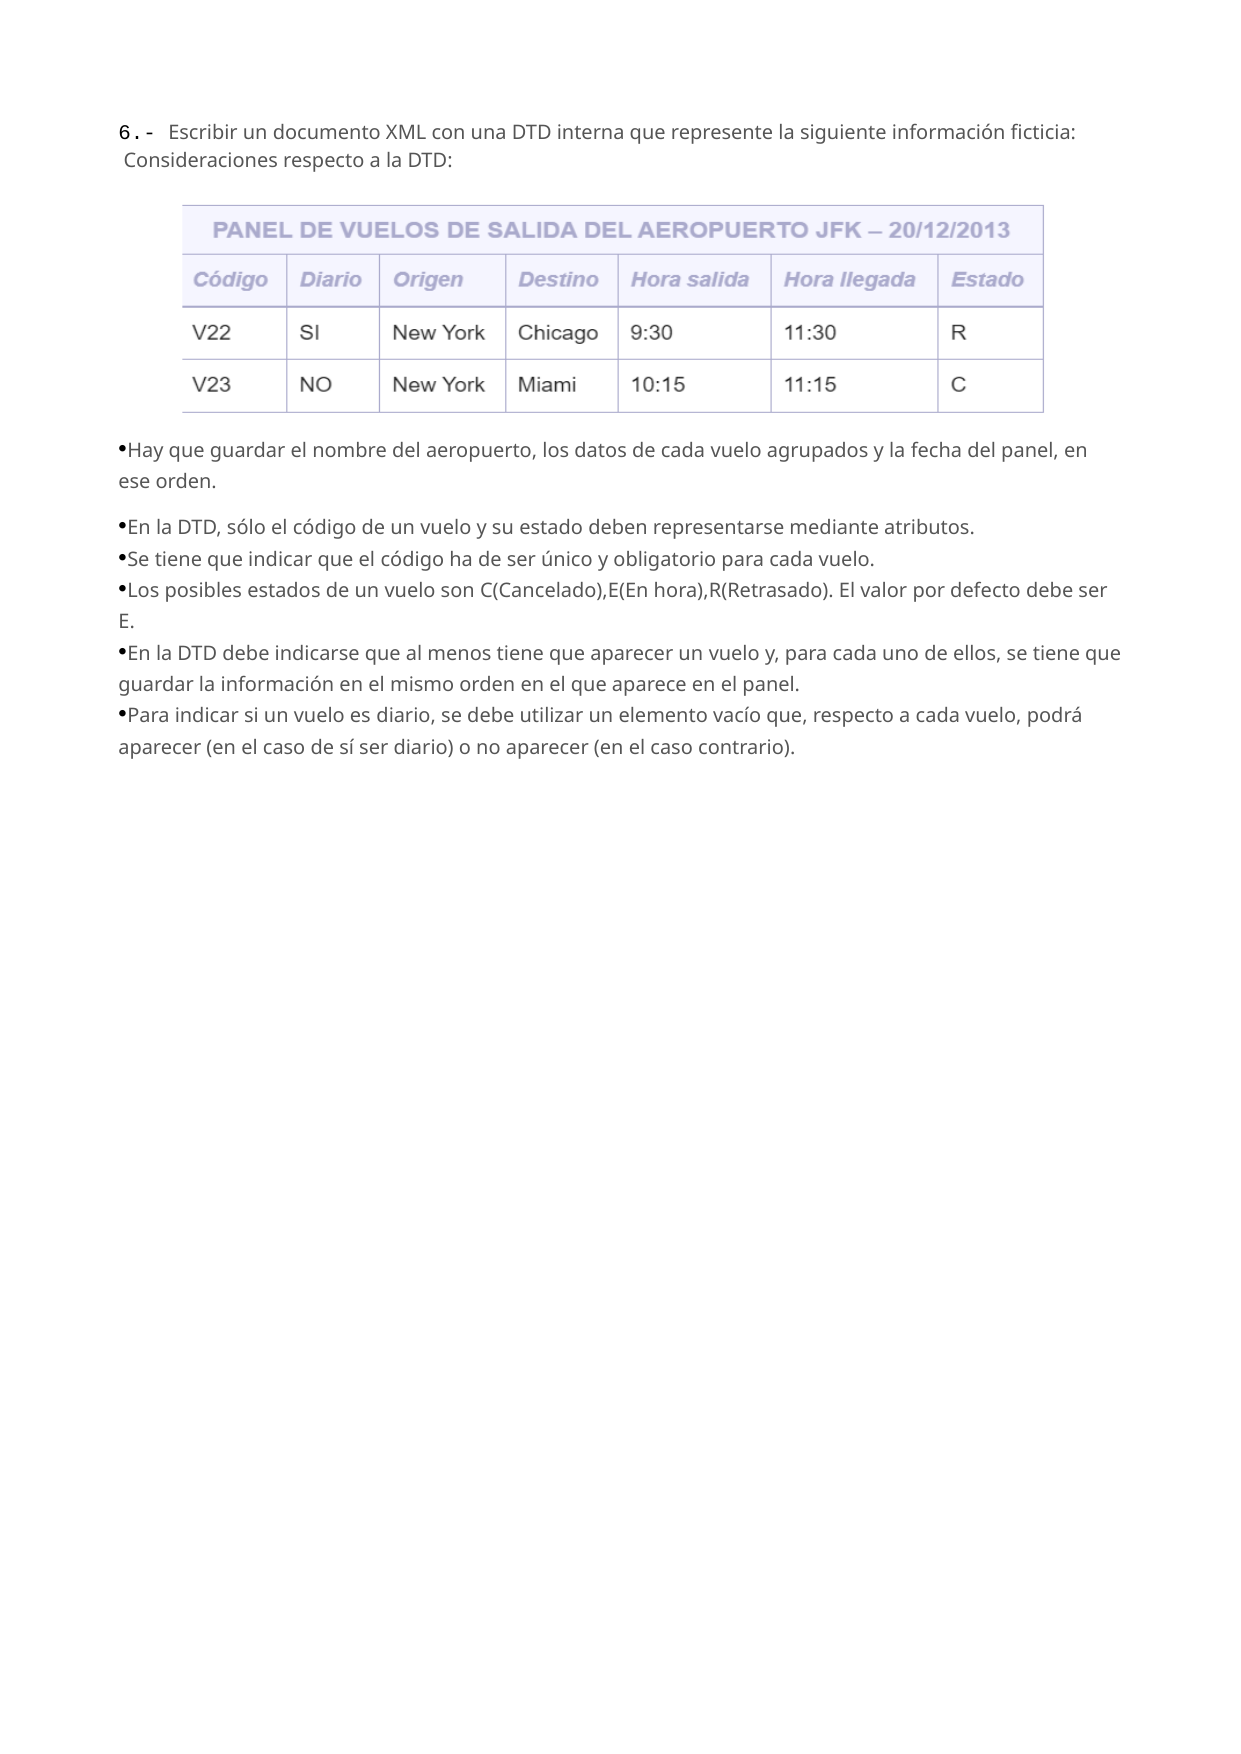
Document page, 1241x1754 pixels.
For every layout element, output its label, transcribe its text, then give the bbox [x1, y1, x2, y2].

list En la DTD debe indicarse que al menos tiene que aparecer un vuelo y, para cada uno de ellos, se tiene que guardar la información en el mismo orden en el que aparece en el panel. [118, 639, 1122, 697]
text 6.- Escribir un documento XML con una DTD interna que represente la siguiente información ficticia: [118, 118, 1122, 146]
text Consideraciones respecto a la DTD: [118, 146, 1122, 173]
list Los posibles estados de un vuelo son C(Cancelado),E(En hora),R(Retrasado). El valor por defecto debe ser E. [118, 576, 1122, 634]
picture [182, 190, 1051, 432]
list En la DTD, sólo el código de un vuelo y su estado deben representarse mediante atributos. [118, 513, 1122, 541]
list Se tiene que indicar que el código ha de ser único y obligatorio para cada vuelo. [118, 544, 1122, 572]
list Hay que guardar el nombre del aeropuerto, los datos de cada vuelo agrupados y la fecha del panel, en ese orden. [118, 177, 1122, 494]
list Para indicar si un vuelo es diario, se debe utilizar un elemento vacío que, respecto a cada vuelo, podrá aparecer (en el caso de sí ser diario) o no aparecer (en el caso contrario). [118, 701, 1122, 760]
